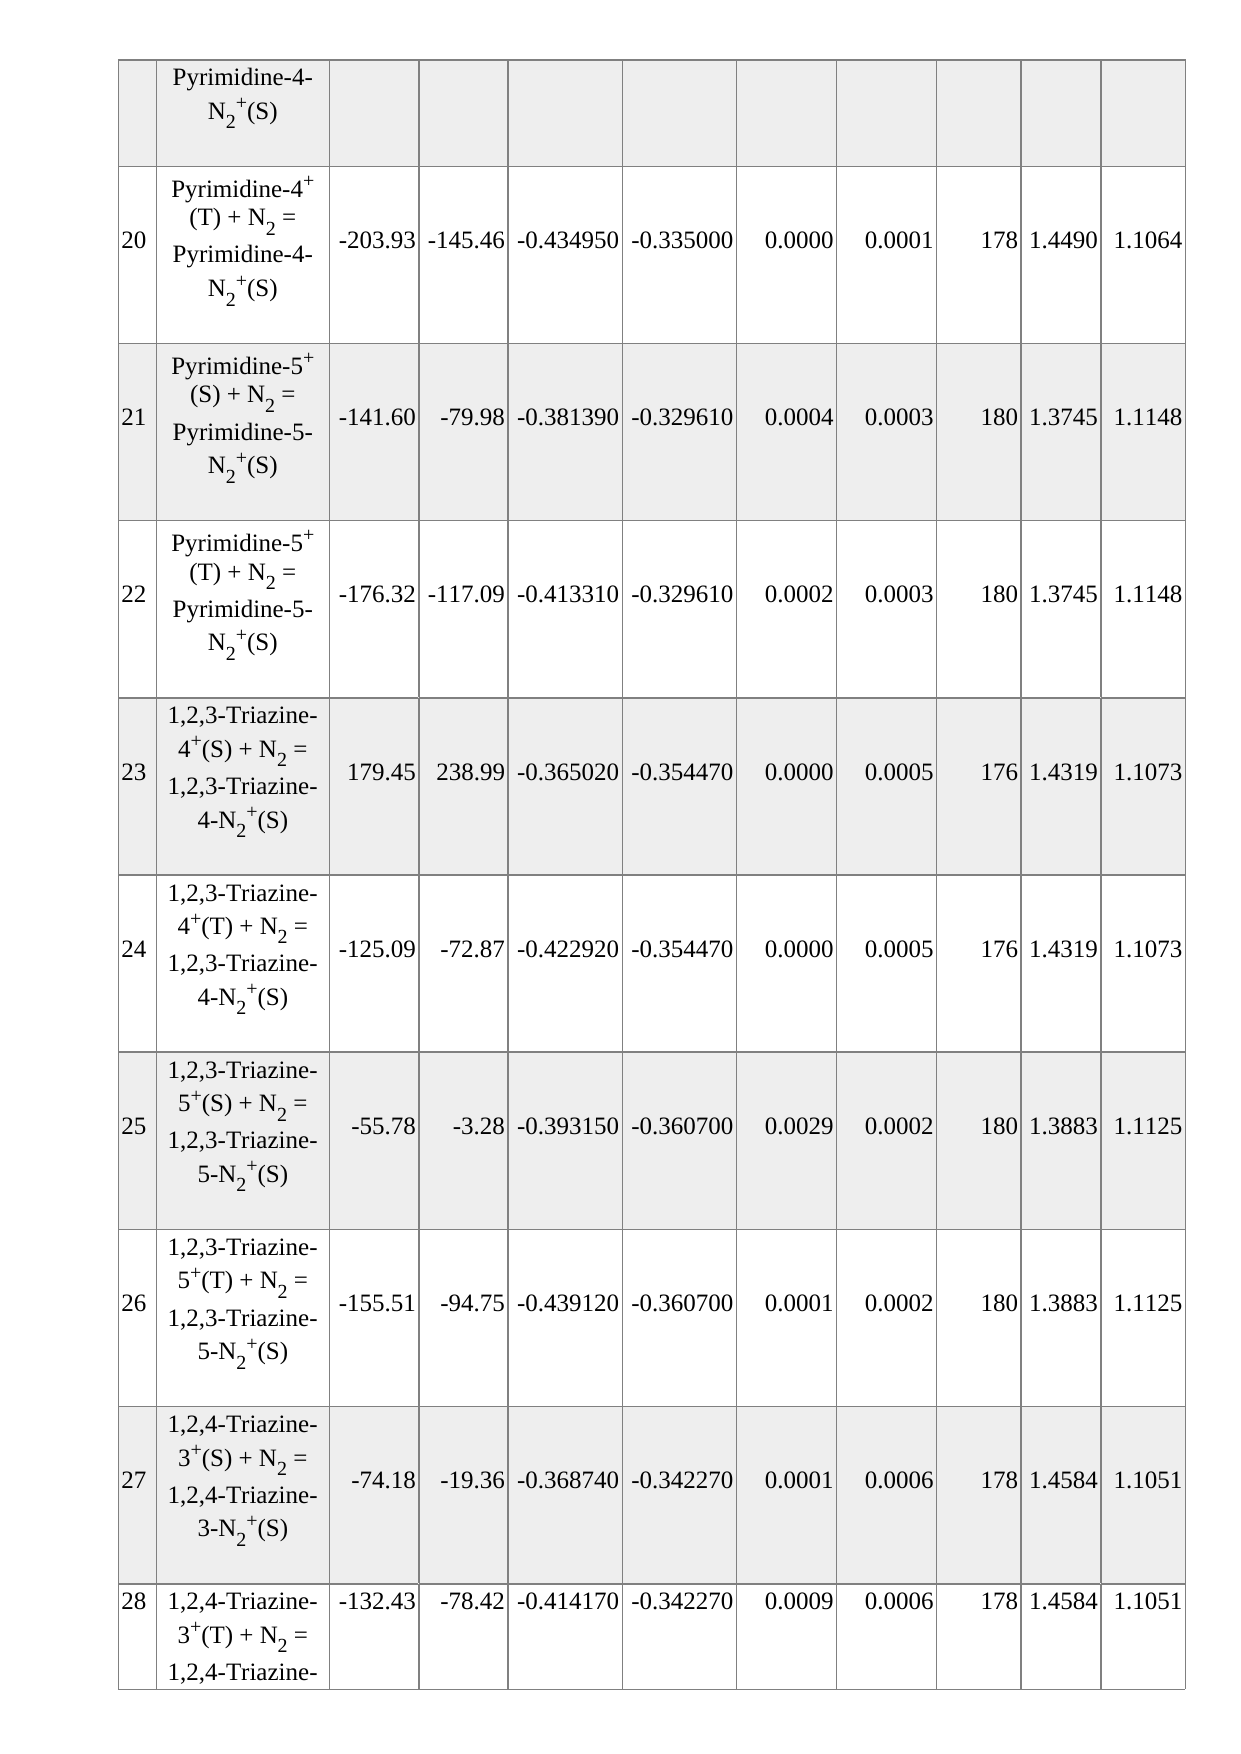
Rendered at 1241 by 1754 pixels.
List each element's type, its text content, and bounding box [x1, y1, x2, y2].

table_cell 1.3883 [1022, 1053, 1100, 1229]
table_cell -0.393150 [509, 1053, 622, 1229]
table_cell 26 [119, 1230, 156, 1406]
table_cell 0.0006 [837, 1407, 936, 1583]
table_cell 0.0003 [837, 521, 936, 697]
table_cell 1.4319 [1022, 699, 1100, 874]
table_cell 1.4584 [1022, 1407, 1100, 1583]
table_cell -117.09 [420, 521, 507, 697]
table_cell -74.18 [330, 1407, 418, 1583]
table_cell 1.1148 [1102, 344, 1185, 520]
table_cell 25 [119, 1053, 156, 1229]
table_cell 1.1148 [1102, 521, 1185, 697]
table_cell 0.0000 [737, 699, 836, 874]
table_cell -203.93 [330, 167, 418, 343]
table_cell -0.360700 [623, 1230, 736, 1406]
table_cell 180 [937, 344, 1020, 520]
table_cell -0.335000 [623, 167, 736, 343]
table_cell -0.439120 [509, 1230, 622, 1406]
table_cell 180 [937, 1053, 1020, 1229]
table_cell 1.1064 [1102, 167, 1185, 343]
table_cell -19.36 [420, 1407, 507, 1583]
table_cell [737, 61, 836, 166]
table_cell 0.0000 [737, 876, 836, 1051]
table_cell 176 [937, 699, 1020, 874]
table_cell 1.1125 [1102, 1230, 1185, 1406]
table_cell [420, 61, 507, 166]
table_cell 1,2,3-Triazine-4+(T) + N2 = 1,2,3-Triazine-4-N2+(S) [157, 876, 329, 1051]
table_cell -0.354470 [623, 699, 736, 874]
table_cell Pyrimidine-4-N2+(S) [157, 61, 329, 166]
table_cell 0.0001 [837, 167, 936, 343]
table_cell 1,2,3-Triazine-5+(S) + N2 = 1,2,3-Triazine-5-N2+(S) [157, 1053, 329, 1229]
table_cell 0.0001 [737, 1407, 836, 1583]
table_cell 27 [119, 1407, 156, 1583]
table_cell 1.1073 [1102, 876, 1185, 1051]
table_cell -94.75 [420, 1230, 507, 1406]
table_cell -141.60 [330, 344, 418, 520]
table_cell 0.0005 [837, 876, 936, 1051]
table_cell -0.342270 [623, 1407, 736, 1583]
table_cell 176 [937, 876, 1020, 1051]
table_cell [330, 61, 418, 166]
table_cell -176.32 [330, 521, 418, 697]
table_cell 1.3745 [1022, 521, 1100, 697]
table_cell Pyrimidine-5+(S) + N2 = Pyrimidine-5-N2+(S) [157, 344, 329, 520]
table_cell -0.365020 [509, 699, 622, 874]
table_cell [837, 61, 936, 166]
table_cell -145.46 [420, 167, 507, 343]
table_cell 0.0000 [737, 167, 836, 343]
table_cell 0.0004 [737, 344, 836, 520]
table_cell -0.360700 [623, 1053, 736, 1229]
table_cell 20 [119, 167, 156, 343]
table_cell [1102, 61, 1185, 166]
table_cell 178 [937, 1407, 1020, 1583]
table_cell 0.0002 [837, 1230, 936, 1406]
table_cell -0.329610 [623, 521, 736, 697]
table_cell 0.0029 [737, 1053, 836, 1229]
table_cell -78.42 [420, 1585, 507, 1689]
table_cell -79.98 [420, 344, 507, 520]
table_cell -0.413310 [509, 521, 622, 697]
table_cell -55.78 [330, 1053, 418, 1229]
table_cell Pyrimidine-4+(T) + N2 = Pyrimidine-4-N2+(S) [157, 167, 329, 343]
table_cell 1.1073 [1102, 699, 1185, 874]
table_cell 1,2,3-Triazine-4+(S) + N2 = 1,2,3-Triazine-4-N2+(S) [157, 699, 329, 874]
table_cell 1.4490 [1022, 167, 1100, 343]
table_cell 0.0001 [737, 1230, 836, 1406]
table_cell 1,2,3-Triazine-5+(T) + N2 = 1,2,3-Triazine-5-N2+(S) [157, 1230, 329, 1406]
table_cell 23 [119, 699, 156, 874]
table_cell 1,2,4-Triazine-3+(S) + N2 = 1,2,4-Triazine-3-N2+(S) [157, 1407, 329, 1583]
table_cell 0.0003 [837, 344, 936, 520]
table_cell [509, 61, 622, 166]
table_cell -3.28 [420, 1053, 507, 1229]
table_cell -125.09 [330, 876, 418, 1051]
table_cell 1.4319 [1022, 876, 1100, 1051]
table_cell 1.1125 [1102, 1053, 1185, 1229]
table_cell -0.414170 [509, 1585, 622, 1689]
table_cell 179.45 [330, 699, 418, 874]
table_cell 238.99 [420, 699, 507, 874]
table_cell -155.51 [330, 1230, 418, 1406]
table_cell 1.4584 [1022, 1585, 1100, 1689]
table_cell 21 [119, 344, 156, 520]
table_cell 1.3745 [1022, 344, 1100, 520]
table_cell 1.1051 [1102, 1407, 1185, 1583]
table_cell [1022, 61, 1100, 166]
table_cell 1,2,4-Triazine-3+(T) + N2 = 1,2,4-Triazine- [157, 1585, 329, 1689]
table_cell 1.1051 [1102, 1585, 1185, 1689]
table_cell -0.342270 [623, 1585, 736, 1689]
table_cell 0.0002 [737, 521, 836, 697]
table_cell -0.434950 [509, 167, 622, 343]
table_cell -0.329610 [623, 344, 736, 520]
table_cell 178 [937, 1585, 1020, 1689]
table_cell -0.354470 [623, 876, 736, 1051]
table_cell Pyrimidine-5+(T) + N2 = Pyrimidine-5-N2+(S) [157, 521, 329, 697]
table_cell 0.0009 [737, 1585, 836, 1689]
table_cell 0.0005 [837, 699, 936, 874]
table_cell 180 [937, 1230, 1020, 1406]
table_cell 24 [119, 876, 156, 1051]
table_cell 1.3883 [1022, 1230, 1100, 1406]
table_cell 0.0002 [837, 1053, 936, 1229]
table_cell -0.381390 [509, 344, 622, 520]
table_cell -132.43 [330, 1585, 418, 1689]
table_cell [937, 61, 1020, 166]
table_cell [119, 61, 156, 166]
table_cell -0.422920 [509, 876, 622, 1051]
table_cell [623, 61, 736, 166]
table_cell -0.368740 [509, 1407, 622, 1583]
table_cell 180 [937, 521, 1020, 697]
table_cell -72.87 [420, 876, 507, 1051]
table_cell 0.0006 [837, 1585, 936, 1689]
table_cell 28 [119, 1585, 156, 1689]
table_cell 22 [119, 521, 156, 697]
table_cell 178 [937, 167, 1020, 343]
